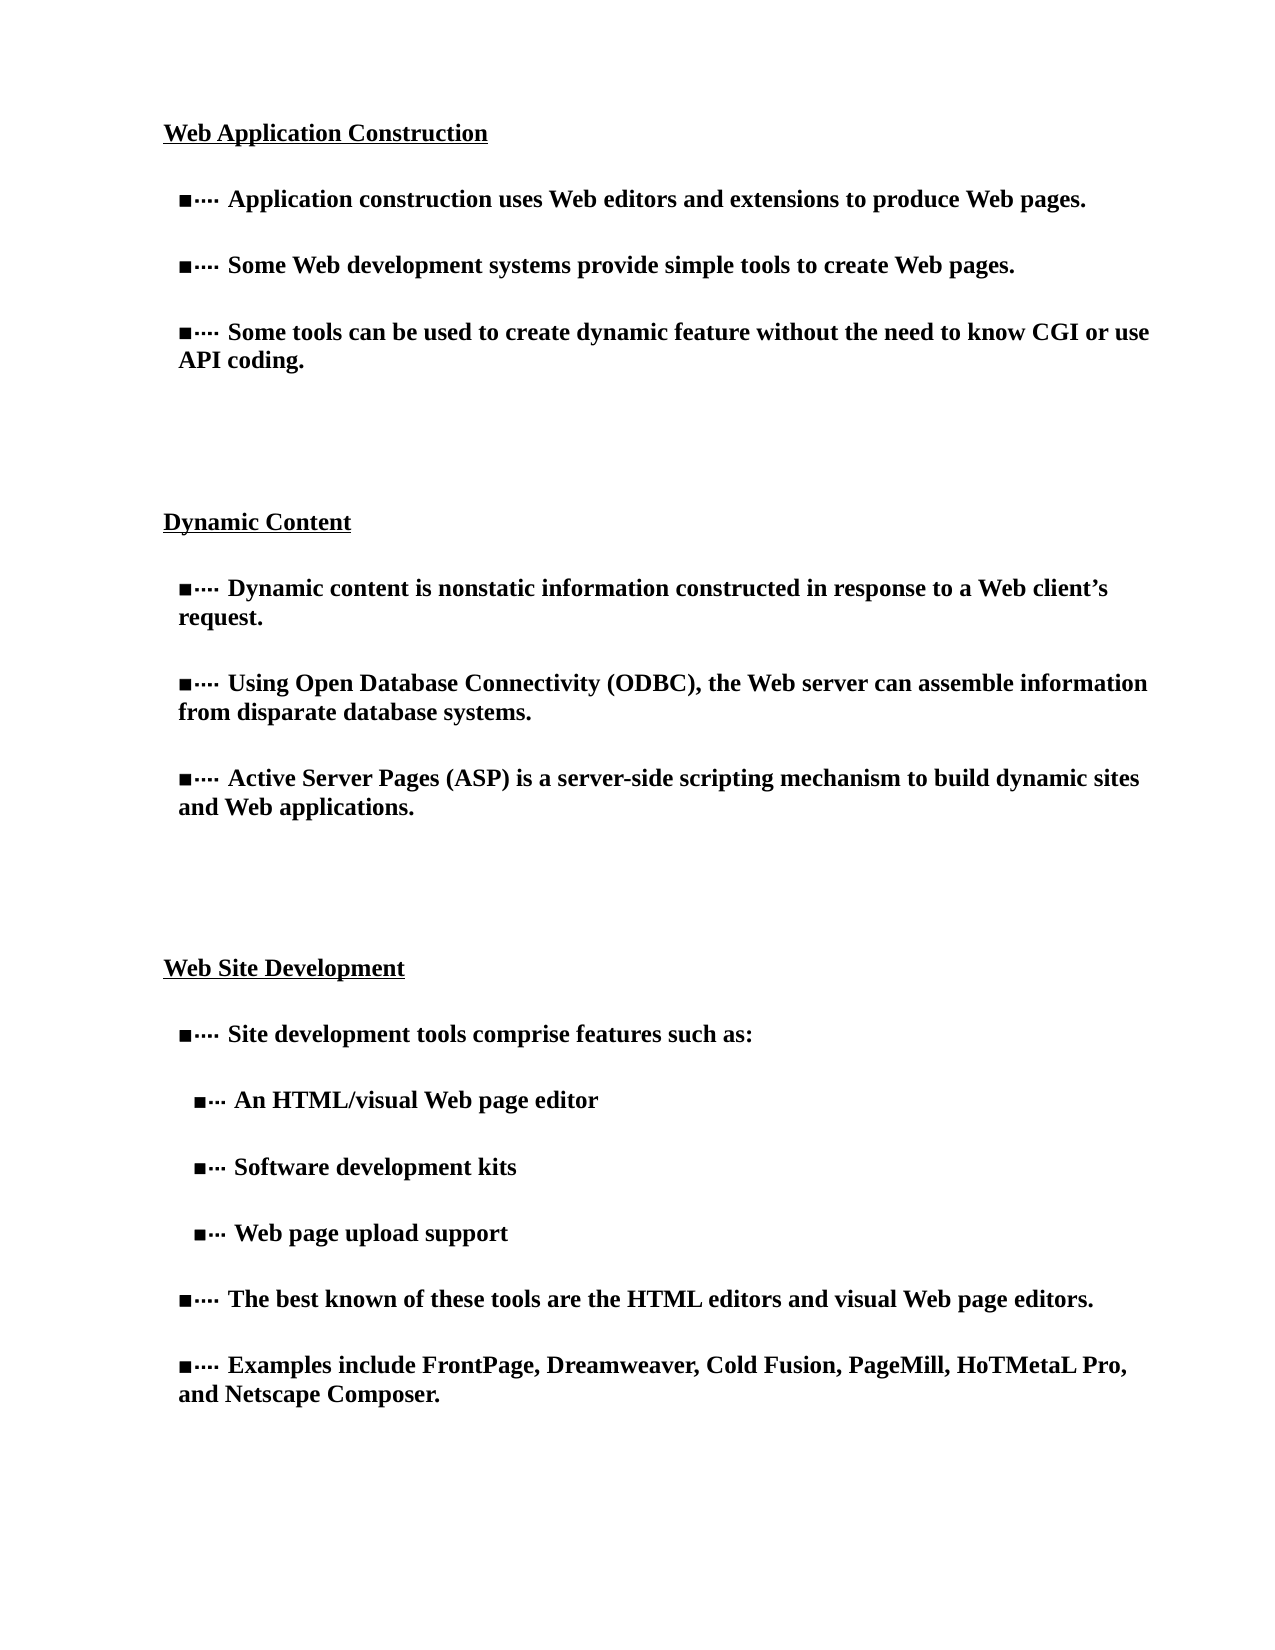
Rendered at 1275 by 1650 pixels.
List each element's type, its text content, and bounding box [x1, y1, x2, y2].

subtitle n The best known of these tools are the HTML editors and visual Web page editors. [118, 1284, 1157, 1313]
subtitle n Using Open Database Connectivity (ODBC), the Web server can assemble information from disparate database systems. [118, 668, 1157, 726]
subtitle n Dynamic content is nonstatic information constructed in response to a Web client’s request. [118, 573, 1157, 631]
subtitle n Web page upload support [118, 1218, 1157, 1247]
subtitle n Examples include FrontPage, Dreamweaver, Cold Fusion, PageMill, HoTMetaL Pro, and Netscape Composer. [118, 1351, 1157, 1408]
subtitle Dynamic Content [118, 507, 1157, 536]
subtitle n An HTML/visual Web page editor [118, 1086, 1157, 1114]
subtitle n Application construction uses Web editors and extensions to produce Web pages. [118, 184, 1157, 213]
subtitle n Active Server Pages (ASP) is a server-side scripting mechanism to build dynamic sites and Web applications. [118, 763, 1157, 821]
subtitle n Some Web development systems provide simple tools to create Web pages. [118, 251, 1157, 279]
subtitle Web Site Development [118, 953, 1157, 982]
subtitle n Site development tools comprise features such as: [118, 1019, 1157, 1048]
subtitle n Some tools can be used to create dynamic feature without the need to know CGI or use API coding. [118, 317, 1157, 374]
subtitle n Software development kits [118, 1152, 1157, 1181]
subtitle Web Application Construction [118, 118, 1157, 147]
